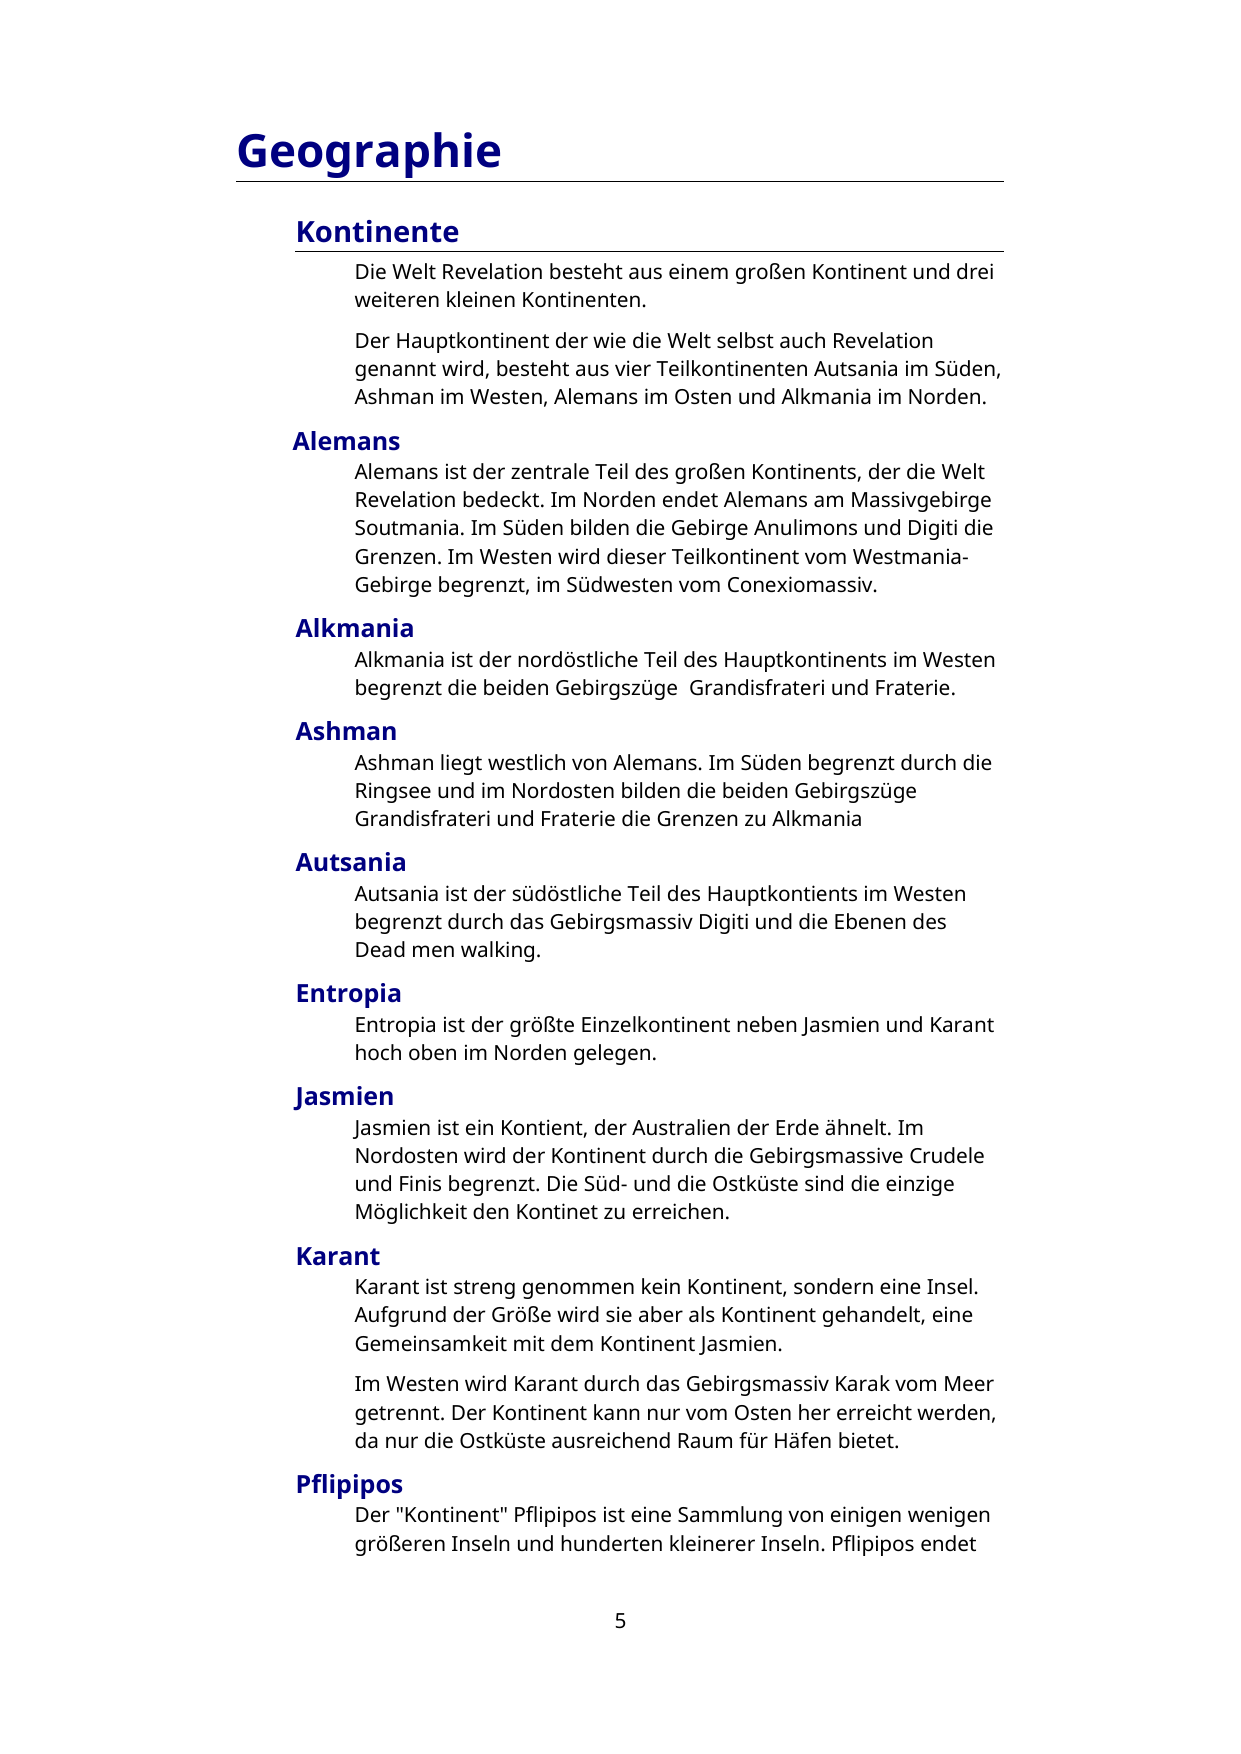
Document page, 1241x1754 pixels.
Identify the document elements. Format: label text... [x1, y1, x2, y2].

text Alkmania ist der nordöstliche Teil des Hauptkontinents im Westen begrenzt die beiden Gebirgszüge Grandisfrateri und Fraterie. [354, 645, 1004, 701]
subtitle Autsania [295, 845, 1004, 879]
text Karant ist streng genommen kein Kontinent, sondern eine Insel. Aufgrund der Größe wird sie aber als Kontinent gehandelt, eine Gemeinsamkeit mit dem Kontinent Jasmien. [354, 1272, 1004, 1357]
subtitle Pflipipos [295, 1467, 1004, 1501]
text Die Welt Revelation besteht aus einem großen Kontinent und drei weiteren kleinen Kontinenten. [354, 257, 1004, 313]
subtitle Entropia [295, 976, 1004, 1010]
text Alemans ist der zentrale Teil des großen Kontinents, der die Welt Revelation bedeckt. Im Norden endet Alemans am Massivgebirge Soutmania. Im Süden bilden die Gebirge Anulimons und Digiti die Grenzen. Im Westen wird dieser Teilkontinent vom Westmania-Gebirge begrenzt, im Südwesten vom Conexiomassiv. [354, 457, 1004, 598]
text Der Hauptkontinent der wie die Welt selbst auch Revelation genannt wird, besteht aus vier Teilkontinenten Autsania im Süden, Ashman im Westen, Alemans im Osten und Alkmania im Norden. [354, 326, 1004, 411]
subtitle Kontinente [295, 211, 1004, 251]
text Im Westen wird Karant durch das Gebirgsmassiv Karak vom Meer getrennt. Der Kontinent kann nur vom Osten her erreicht werden, da nur die Ostküste ausreichend Raum für Häfen bietet. [354, 1369, 1004, 1454]
subtitle Ashman [295, 714, 1004, 748]
subtitle Geographie [236, 118, 1004, 181]
text Autsania ist der südöstliche Teil des Hauptkontients im Westen begrenzt durch das Gebirgsmassiv Digiti und die Ebenen des Dead men walking. [354, 879, 1004, 963]
text Ashman liegt westlich von Alemans. Im Süden begrenzt durch die Ringsee und im Nordosten bilden die beiden Gebirgszüge Grandisfrateri und Fraterie die Grenzen zu Alkmania [354, 748, 1004, 832]
subtitle Alemans [292, 423, 1004, 457]
subtitle Jasmien [295, 1079, 1004, 1113]
text Jasmien ist ein Kontient, der Australien der Erde ähnelt. Im Nordosten wird der Kontinent durch die Gebirgsmassive Crudele und Finis begrenzt. Die Süd- und die Ostküste sind die einzige Möglichkeit den Kontinet zu erreichen. [354, 1113, 1004, 1226]
subtitle Alkmania [295, 611, 1004, 645]
text Der "Kontinent" Pflipipos ist eine Sammlung von einigen wenigen größeren Inseln und hunderten kleinerer Inseln. Pflipipos endet [354, 1501, 1004, 1557]
text Entropia ist der größte Einzelkontinent neben Jasmien und Karant hoch oben im Norden gelegen. [354, 1010, 1004, 1066]
subtitle Karant [295, 1238, 1004, 1272]
